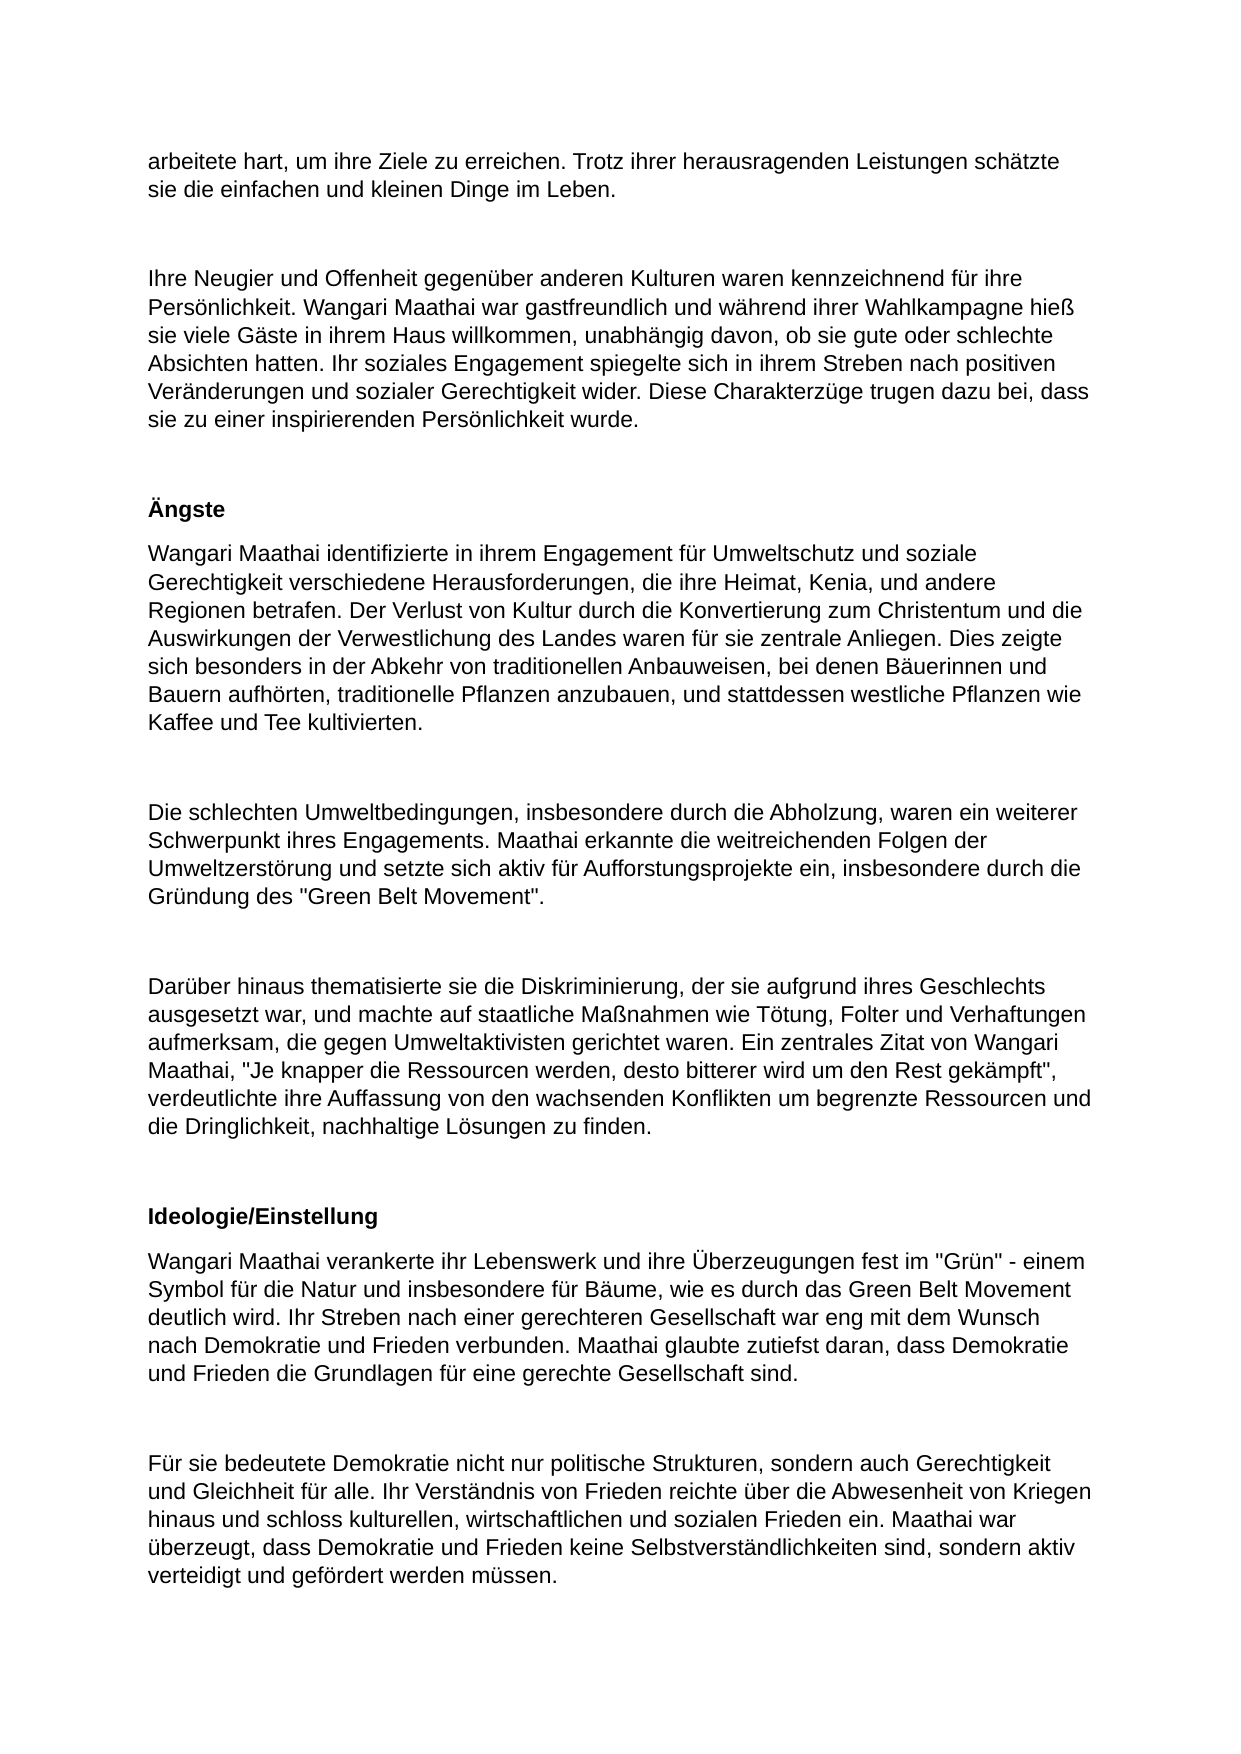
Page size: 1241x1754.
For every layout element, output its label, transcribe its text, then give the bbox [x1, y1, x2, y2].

text arbeitete hart, um ihre Ziele zu erreichen. Trotz ihrer herausragenden Leistungen schätzte sie die einfachen und kleinen Dinge im Leben. [148, 148, 1093, 202]
text Wangari Maathai identifizierte in ihrem Engagement für Umweltschutz und soziale Gerechtigkeit verschiedene Herausforderungen, die ihre Heimat, Kenia, und andere Regionen betrafen. Der Verlust von Kultur durch die Konvertierung zum Christentum und die Auswirkungen der Verwestlichung des Landes waren für sie zentrale Anliegen. Dies zeigte sich besonders in der Abkehr von traditionellen Anbauweisen, bei denen Bäuerinnen und Bauern aufhörten, traditionelle Pflanzen anzubauen, und stattdessen westliche Pflanzen wie Kaffee und Tee kultivierten. [148, 540, 1093, 735]
text Ihre Neugier und Offenheit gegenüber anderen Kulturen waren kennzeichnend für ihre Persönlichkeit. Wangari Maathai war gastfreundlich und während ihrer Wahlkampagne hieß sie viele Gäste in ihrem Haus willkommen, unabhängig davon, ob sie gute oder schlechte Absichten hatten. Ihr soziales Engagement spiegelte sich in ihrem Streben nach positiven Veränderungen und sozialer Gerechtigkeit wider. Diese Charakterzüge trugen dazu bei, dass sie zu einer inspirierenden Persönlichkeit wurde. [148, 265, 1093, 432]
text Die schlechten Umweltbedingungen, insbesondere durch die Abholzung, waren ein weiterer Schwerpunkt ihres Engagements. Maathai erkannte die weitreichenden Folgen der Umweltzerstörung und setzte sich aktiv für Aufforstungsprojekte ein, insbesondere durch die Gründung des "Green Belt Movement". [148, 799, 1093, 909]
text Ängste [148, 496, 1093, 522]
text Für sie bedeutete Demokratie nicht nur politische Strukturen, sondern auch Gerechtigkeit und Gleichheit für alle. Ihr Verständnis von Frieden reichte über die Abwesenheit von Kriegen hinaus und schloss kulturellen, wirtschaftlichen und sozialen Frieden ein. Maathai war überzeugt, dass Demokratie und Frieden keine Selbstverständlichkeiten sind, sondern aktiv verteidigt und gefördert werden müssen. [148, 1450, 1093, 1588]
text Darüber hinaus thematisierte sie die Diskriminierung, der sie aufgrund ihres Geschlechts ausgesetzt war, und machte auf staatliche Maßnahmen wie Tötung, Folter und Verhaftungen aufmerksam, die gegen Umweltaktivisten gerichtet waren. Ein zentrales Zitat von Wangari Maathai, "Je knapper die Ressourcen werden, desto bitterer wird um den Rest gekämpft", verdeutlichte ihre Auffassung von den wachsenden Konflikten um begrenzte Ressourcen und die Dringlichkeit, nachhaltige Lösungen zu finden. [148, 973, 1093, 1139]
text Wangari Maathai verankerte ihr Lebenswerk und ihre Überzeugungen fest im "Grün" - einem Symbol für die Natur und insbesondere für Bäume, wie es durch das Green Belt Movement deutlich wird. Ihr Streben nach einer gerechteren Gesellschaft war eng mit dem Wunsch nach Demokratie und Frieden verbunden. Maathai glaubte zutiefst daran, dass Demokratie und Frieden die Grundlagen für eine gerechte Gesellschaft sind. [148, 1248, 1093, 1386]
text Ideologie/Einstellung [148, 1203, 1093, 1229]
